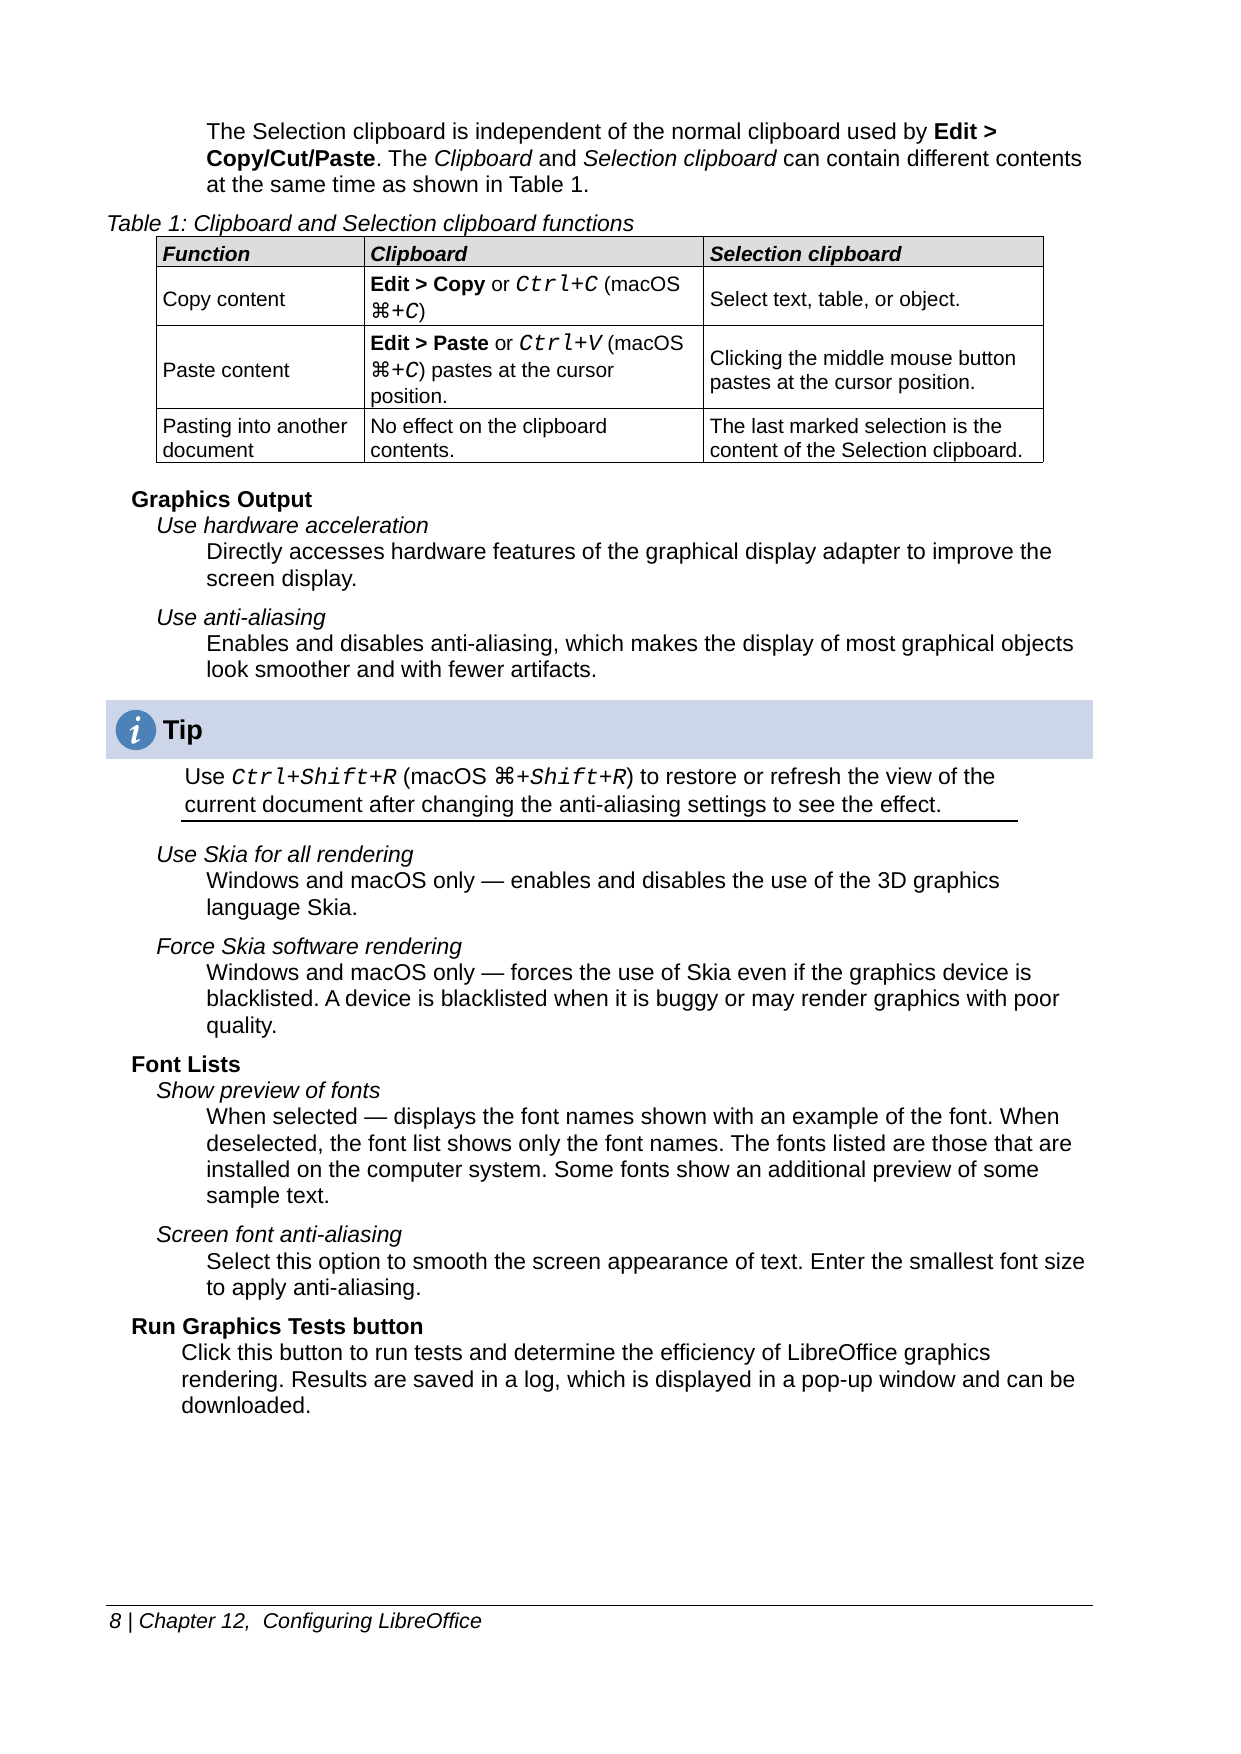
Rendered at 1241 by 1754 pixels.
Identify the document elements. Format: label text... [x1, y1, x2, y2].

text Use Ctrl+Shift+R (macOS ⌘+Shift+R) to restore or refresh the view of the current document after changing the anti-aliasing settings to see the effect. [181, 759, 1018, 820]
text Graphics Output [131, 486, 1093, 512]
table_cell Edit > Copy or Ctrl+C (macOS ⌘+C) [365, 267, 703, 325]
table_cell Pasting into another document [157, 409, 364, 462]
table_header Function [157, 237, 364, 266]
text Run Graphics Tests button [131, 1313, 1093, 1339]
table_cell The last marked selection is the content of the Selection clipboard. [704, 409, 1043, 462]
text Force Skia software rendering [156, 933, 1093, 959]
text Table 1: Clipboard and Selection clipboard functions [106, 210, 1093, 236]
table_header Selection clipboard [704, 237, 1043, 266]
text Directly accesses hardware features of the graphical display adapter to improve the screen display. [206, 538, 1093, 591]
text Windows and macOS only — forces the use of Skia even if the graphics device is blacklisted. A device is blacklisted when it is buggy or may render graphics with poor quality. [206, 959, 1093, 1038]
text Enables and disables anti-aliasing, which makes the display of most graphical objects look smoother and with fewer artifacts. [206, 630, 1093, 683]
text Show preview of fonts [156, 1077, 1093, 1103]
text Click this button to run tests and determine the efficiency of LibreOffice graphics rendering. Results are saved in a log, which is displayed in a pop-up window and can be downloaded. [181, 1339, 1093, 1418]
text Windows and macOS only — enables and disables the use of the 3D graphics language Skia. [206, 867, 1093, 920]
text Select this option to smooth the screen appearance of text. Enter the smallest font size to apply anti-aliasing. [206, 1248, 1093, 1300]
table_cell Clicking the middle mouse button pastes at the cursor position. [704, 326, 1043, 408]
text Use anti-aliasing [156, 603, 1093, 630]
text Use Skia for all rendering [156, 841, 1093, 867]
subtitle Tip [106, 700, 1093, 759]
text Font Lists [131, 1051, 1093, 1077]
text Screen font anti-aliasing [156, 1221, 1093, 1248]
table_cell Select text, table, or object. [704, 267, 1043, 325]
table_cell Paste content [157, 326, 364, 408]
text Use hardware acceleration [156, 512, 1093, 538]
table_header Clipboard [365, 237, 703, 266]
text The Selection clipboard is independent of the normal clipboard used by Edit > Copy/Cut/Paste. The Clipboard and Selection clipboard can contain different contents at the same time as shown in Table 1. [206, 118, 1093, 197]
text When selected — displays the font names shown with an example of the font. When deselected, the font list shows only the font names. The fonts listed are those that are installed on the computer system. Some fonts show an additional preview of some sample text. [206, 1103, 1093, 1209]
table_cell Edit > Paste or Ctrl+V (macOS ⌘+C) pastes at the cursor position. [365, 326, 703, 408]
table_cell Copy content [157, 267, 364, 325]
table_cell No effect on the clipboard contents. [365, 409, 703, 462]
